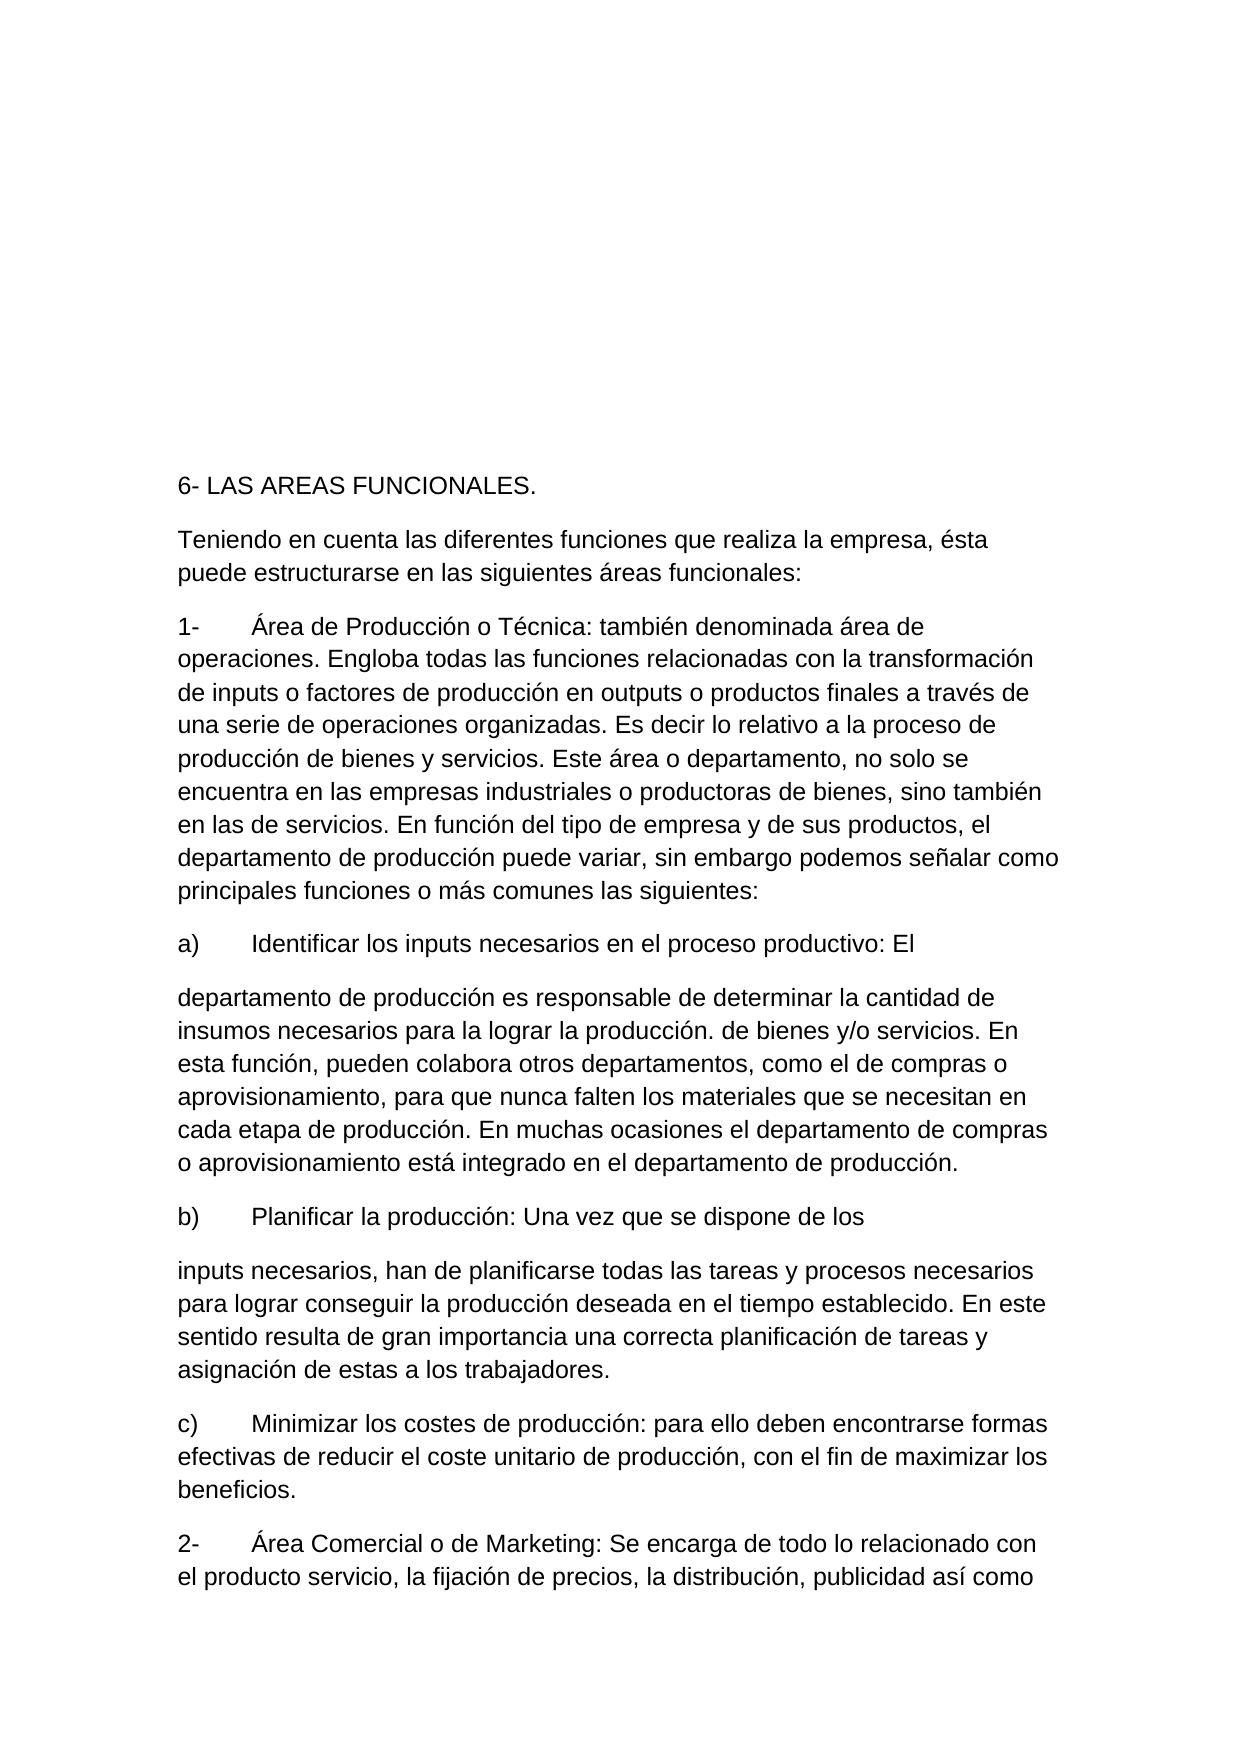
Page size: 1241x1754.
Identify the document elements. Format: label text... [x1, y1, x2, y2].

text c) Minimizar los costes de producción: para ello deben encontrarse formas efectivas de reducir el coste unitario de producción, con el fin de maximizar los beneficios. [177, 1409, 1063, 1504]
text a) Identificar los inputs necesarios en el proceso productivo: El [177, 929, 1063, 958]
text 6- LAS AREAS FUNCIONALES. [177, 471, 1063, 499]
text b) Planificar la producción: Una vez que se dispone de los [177, 1202, 1063, 1231]
text Teniendo en cuenta las diferentes funciones que realiza la empresa, ésta puede estructurarse en las siguientes áreas funcionales: [177, 524, 1063, 586]
text 2- Área Comercial o de Marketing: Se encarga de todo lo relacionado con el producto servicio, la fijación de precios, la distribución, publicidad así como [177, 1529, 1063, 1591]
text inputs necesarios, han de planificarse todas las tareas y procesos necesarios para lograr conseguir la producción deseada en el tiempo establecido. En este sentido resulta de gran importancia una correcta planificación de tareas y asignación de estas a los trabajadores. [177, 1256, 1063, 1384]
text 1- Área de Producción o Técnica: también denominada área de operaciones. Engloba todas las funciones relacionadas con la transformación de inputs o factores de producción en outputs o productos finales a través de una serie de operaciones organizadas. Es decir lo relativo a la proceso de producción de bienes y servicios. Este área o departamento, no solo se encuentra en las empresas industriales o productoras de bienes, sino también en las de servicios. En función del tipo de empresa y de sus productos, el departamento de producción puede variar, sin embargo podemos señalar como principales funciones o más comunes las siguientes: [177, 611, 1063, 904]
text departamento de producción es responsable de determinar la cantidad de insumos necesarios para la lograr la producción. de bienes y/o servicios. En esta función, pueden colabora otros departamentos, como el de compras o aprovisionamiento, para que nunca falten los materiales que se necesitan en cada etapa de producción. En muchas ocasiones el departamento de compras o aprovisionamiento está integrado en el departamento de producción. [177, 983, 1063, 1177]
